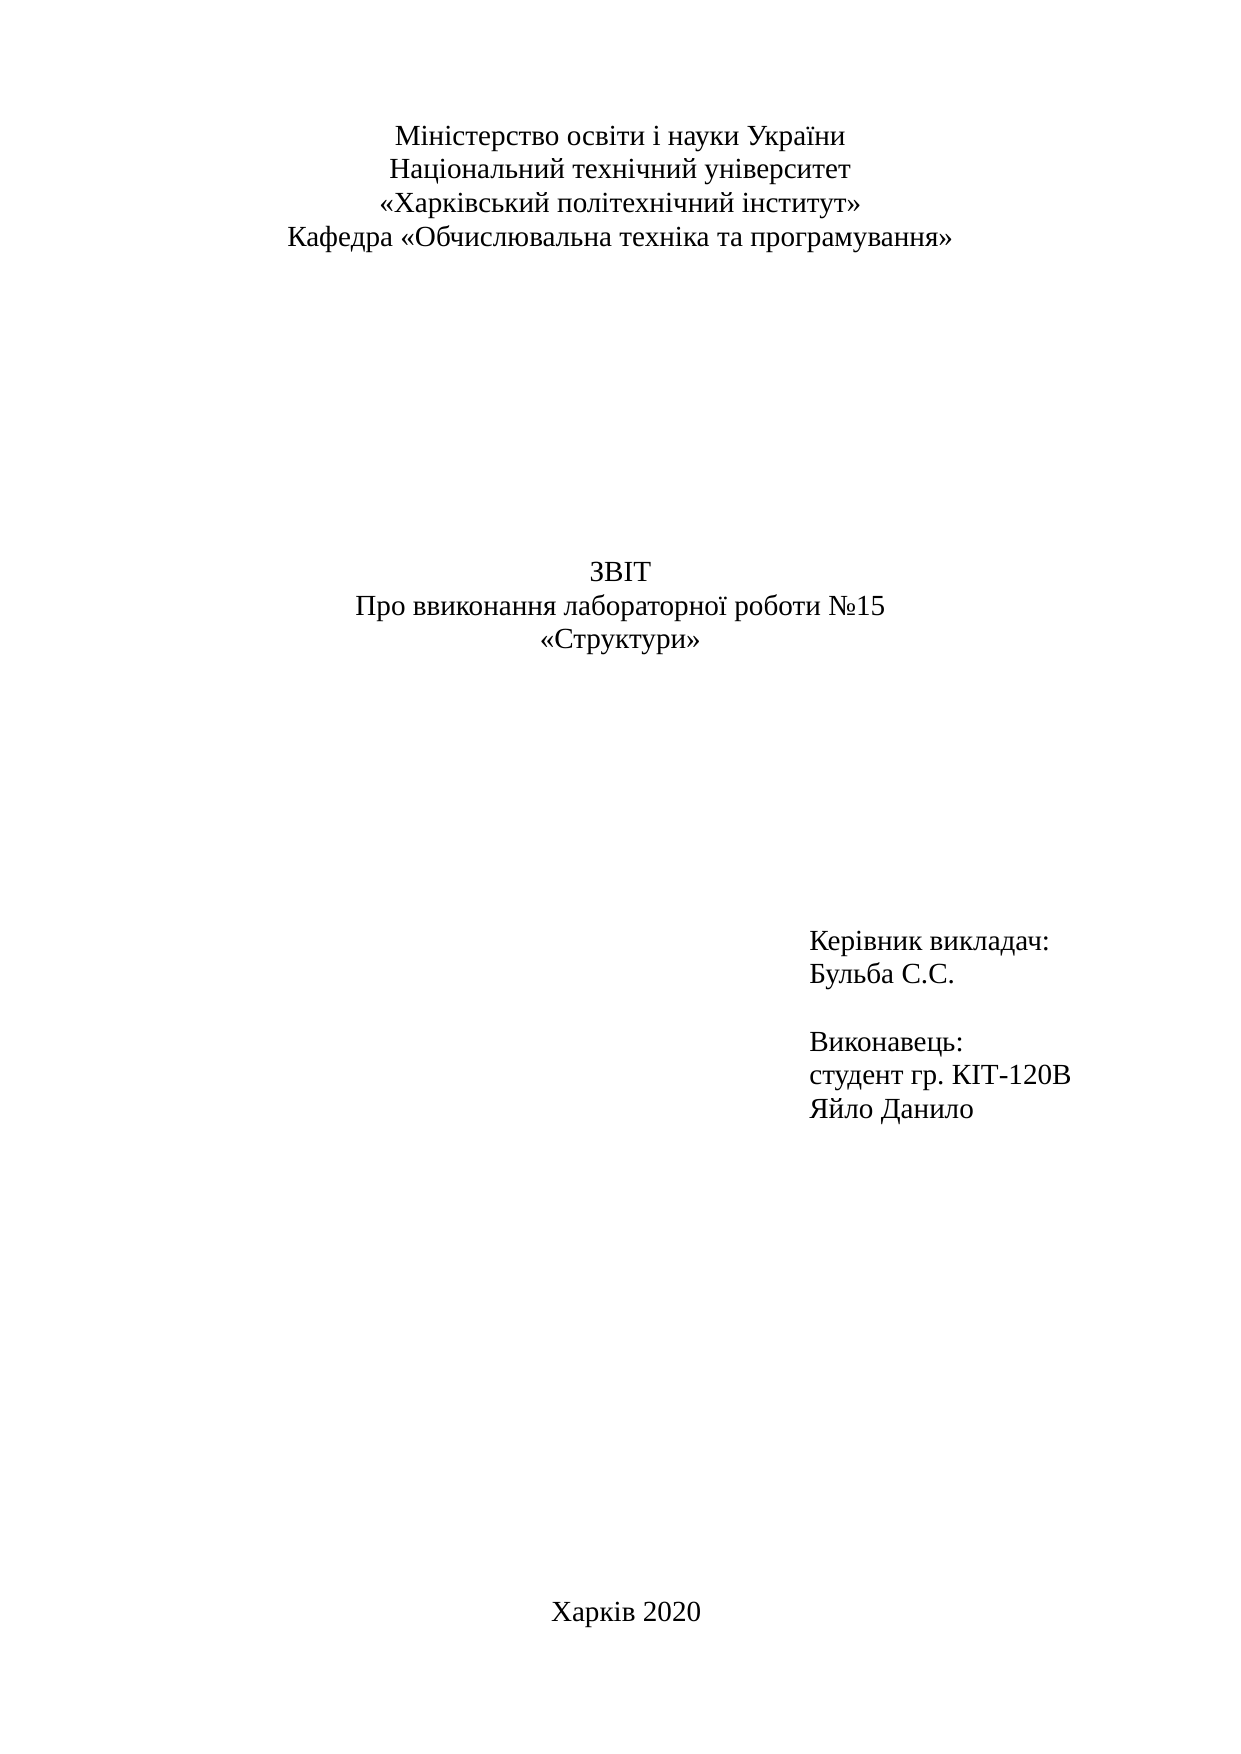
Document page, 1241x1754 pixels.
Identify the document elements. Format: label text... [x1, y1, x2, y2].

text «Харківський політехнічний інститут» [118, 185, 1122, 219]
text Про ввиконання лабораторної роботи №15 [118, 588, 1122, 621]
text Національний технічний університет [118, 152, 1122, 185]
text Харків 2020 [130, 1594, 1122, 1627]
text Виконавець: [809, 1024, 1122, 1057]
text ЗВІТ [118, 554, 1122, 588]
text Кафедра «Обчислювальна техніка та програмування» [118, 219, 1122, 252]
text Бульба С.С. [809, 957, 1122, 990]
text Міністерство освіти і науки України [118, 118, 1122, 152]
text «Структури» [118, 621, 1122, 655]
text Керівник викладач: [809, 923, 1122, 957]
text студент гр. КІТ-120В [809, 1057, 1122, 1091]
text Яйло Данило [809, 1091, 1122, 1124]
